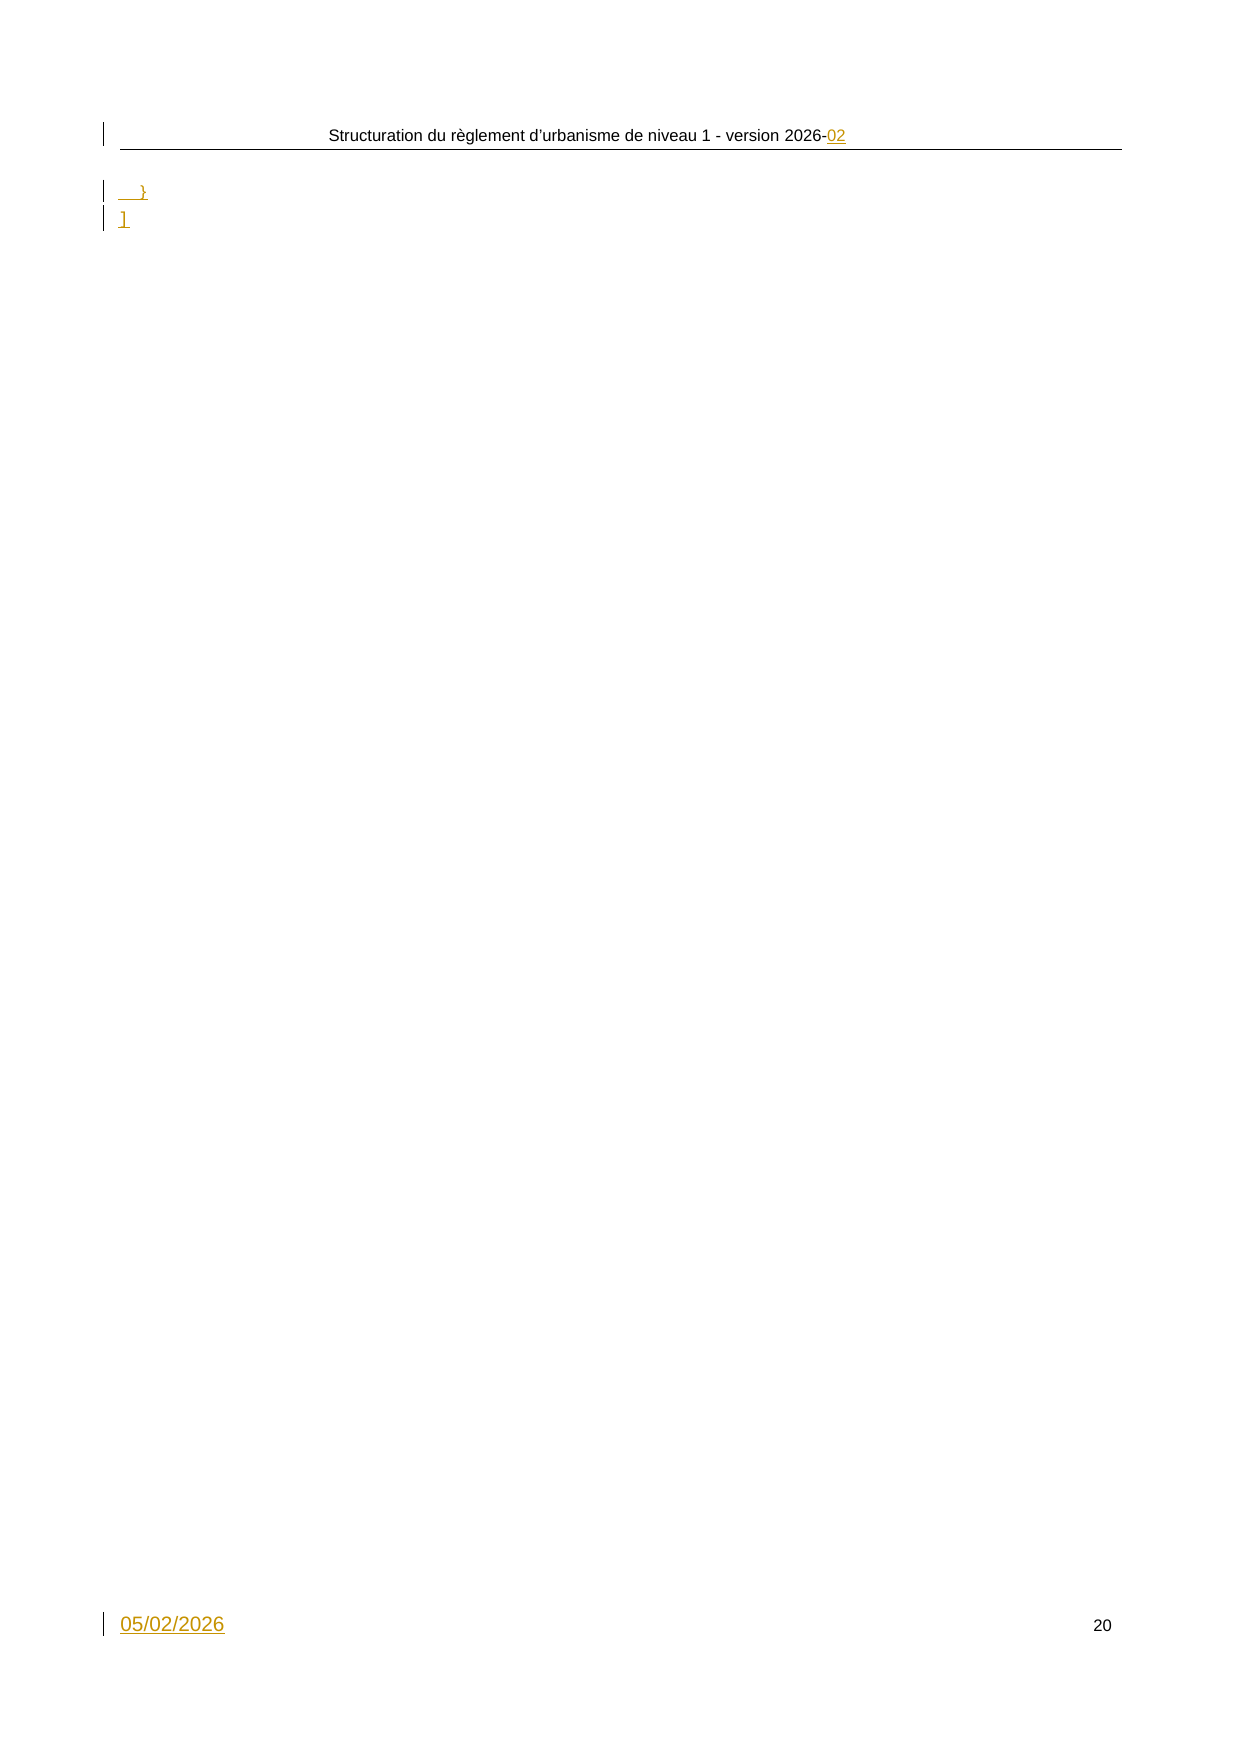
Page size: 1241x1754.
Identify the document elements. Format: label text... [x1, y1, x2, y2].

text ] [118, 205, 1116, 231]
text } [118, 180, 1116, 202]
